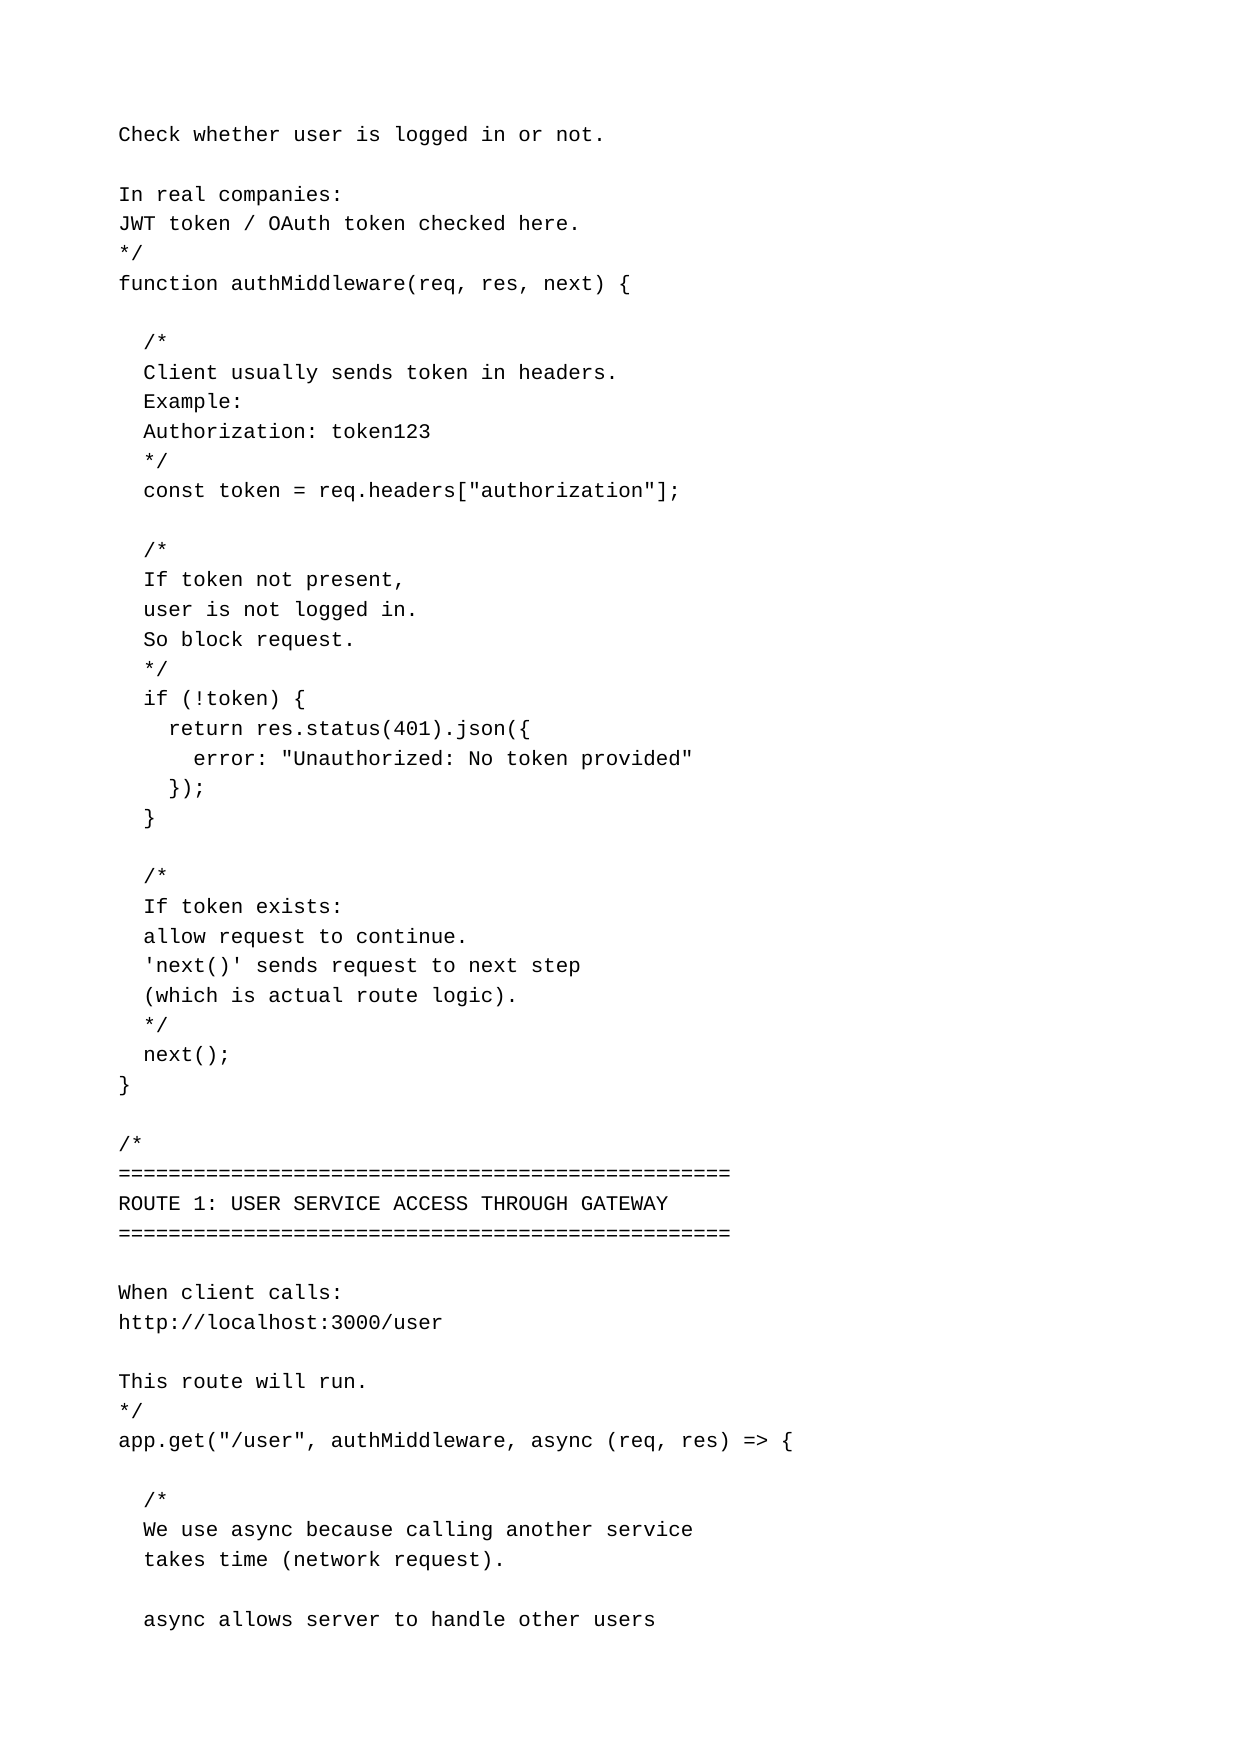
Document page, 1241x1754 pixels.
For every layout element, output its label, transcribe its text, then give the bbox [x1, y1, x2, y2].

text So block request. [118, 623, 1122, 652]
text ROUTE 1: USER SERVICE ACCESS THROUGH GATEWAY [118, 1187, 1122, 1217]
text */ [118, 1395, 1122, 1424]
text 'next()' sends request to next step [118, 949, 1122, 979]
text next(); [118, 1038, 1122, 1068]
text }); [118, 771, 1122, 801]
text */ [118, 1009, 1122, 1038]
text (which is actual route logic). [118, 979, 1122, 1009]
text ================================================= [118, 1217, 1122, 1246]
text /* [118, 1127, 1122, 1157]
text */ [118, 652, 1122, 682]
text When client calls: [118, 1276, 1122, 1306]
text Example: [118, 385, 1122, 415]
text app.get("/user", authMiddleware, async (req, res) => { [118, 1424, 1122, 1454]
text const token = req.headers["authorization"]; [118, 474, 1122, 504]
text function authMiddleware(req, res, next) { [118, 267, 1122, 296]
text error: "Unauthorized: No token provided" [118, 742, 1122, 771]
text http://localhost:3000/user [118, 1306, 1122, 1335]
text return res.status(401).json({ [118, 712, 1122, 742]
text We use async because calling another service [118, 1513, 1122, 1543]
text Client usually sends token in headers. [118, 356, 1122, 385]
text In real companies: [118, 177, 1122, 207]
text allow request to continue. [118, 920, 1122, 949]
text } [118, 1068, 1122, 1098]
text /* [118, 860, 1122, 890]
text Authorization: token123 [118, 415, 1122, 445]
text JWT token / OAuth token checked here. [118, 207, 1122, 237]
text takes time (network request). [118, 1543, 1122, 1573]
text */ [118, 445, 1122, 474]
text async allows server to handle other users [118, 1602, 1122, 1632]
text /* [118, 1484, 1122, 1513]
text If token not present, [118, 563, 1122, 593]
text user is not logged in. [118, 593, 1122, 623]
text } [118, 801, 1122, 831]
text /* [118, 534, 1122, 563]
text This route will run. [118, 1365, 1122, 1395]
text /* [118, 326, 1122, 356]
text */ [118, 237, 1122, 267]
text If token exists: [118, 890, 1122, 920]
text ================================================= [118, 1157, 1122, 1187]
text Check whether user is logged in or not. [118, 118, 1122, 148]
text if (!token) { [118, 682, 1122, 712]
